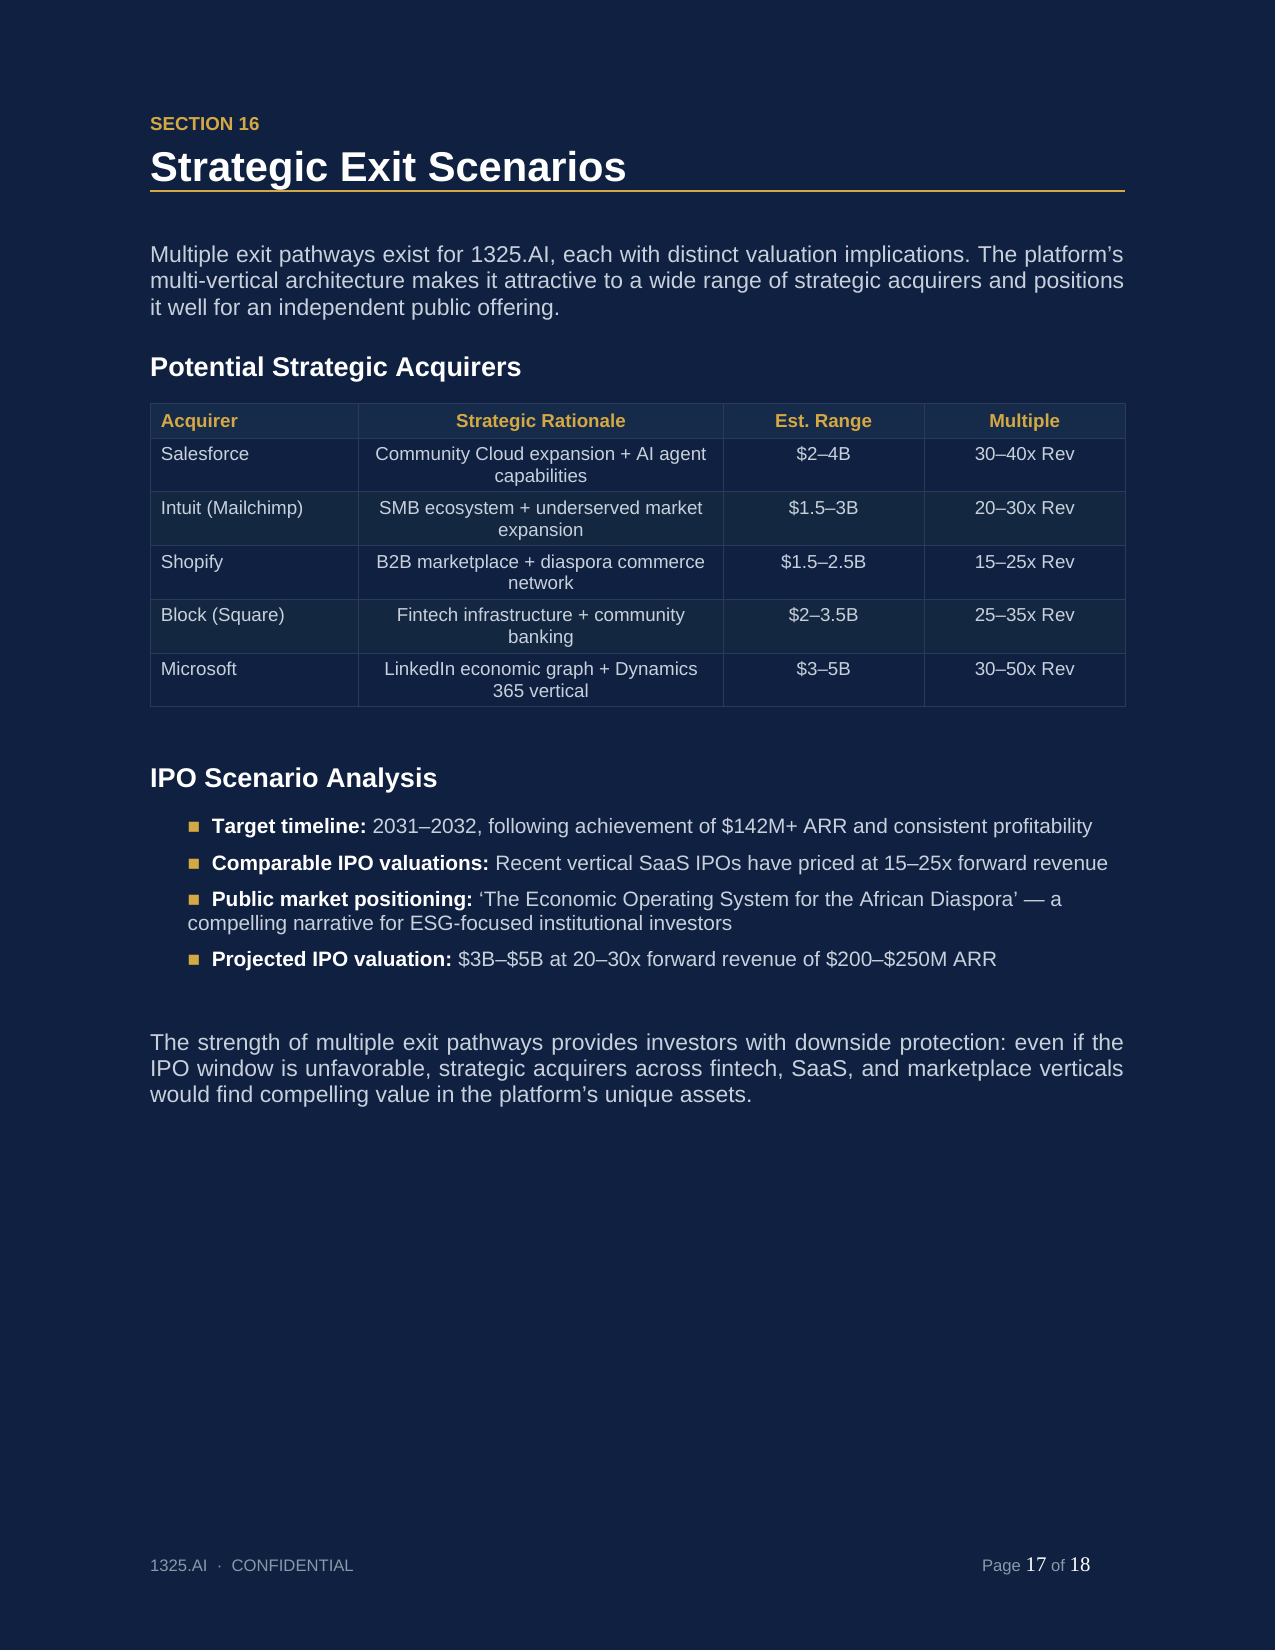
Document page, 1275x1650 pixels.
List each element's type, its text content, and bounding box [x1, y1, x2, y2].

text ■ Projected IPO valuation: $3B–$5B at 20–30x forward revenue of $200–$250M ARR [187, 947, 1125, 971]
text IPO Scenario Analysis [150, 762, 1125, 793]
table_cell 30–40x Rev [925, 439, 1125, 491]
table_cell Fintech infrastructure + community banking [359, 600, 723, 653]
table_header Multiple [925, 404, 1125, 438]
text The strength of multiple exit pathways provides investors with downside protection: even if the IPO window is unfavorable, strategic acquirers across fintech, SaaS, and marketplace verticals would find compelling value in the platform’s unique assets. [150, 1029, 1125, 1108]
text ■ Target timeline: 2031–2032, following achievement of $142M+ ARR and consistent profitability [187, 814, 1125, 838]
table_cell $2–3.5B [724, 600, 924, 653]
table_cell B2B marketplace + diaspora commerce network [359, 546, 723, 599]
table_cell 25–35x Rev [925, 600, 1125, 653]
text Multiple exit pathways exist for 1325.AI, each with distinct valuation implications. The platform’s multi-vertical architecture makes it attractive to a wide range of strategic acquirers and positions it well for an independent public offering. [150, 241, 1125, 320]
table_cell $3–5B [724, 654, 924, 706]
table_cell 15–25x Rev [925, 546, 1125, 599]
table_cell $2–4B [724, 439, 924, 491]
table_cell $1.5–2.5B [724, 546, 924, 599]
table_cell LinkedIn economic graph + Dynamics 365 vertical [359, 654, 723, 706]
table_cell Microsoft [151, 654, 358, 706]
table_cell Salesforce [151, 439, 358, 491]
table_cell 20–30x Rev [925, 492, 1125, 545]
table_cell Block (Square) [151, 600, 358, 653]
table_cell Shopify [151, 546, 358, 599]
text ■ Public market positioning: ‘The Economic Operating System for the African Diaspora’ — a compelling narrative for ESG-focused institutional investors [187, 887, 1125, 935]
text SECTION 16 [150, 112, 1125, 134]
table_header Acquirer [151, 404, 358, 438]
table_cell Community Cloud expansion + AI agent capabilities [359, 439, 723, 491]
table_cell 30–50x Rev [925, 654, 1125, 706]
text Strategic Exit Scenarios [150, 142, 1125, 190]
text ■ Comparable IPO valuations: Recent vertical SaaS IPOs have priced at 15–25x forward revenue [187, 850, 1125, 874]
table_header Est. Range [724, 404, 924, 438]
text Potential Strategic Acquirers [150, 351, 1125, 382]
table_cell SMB ecosystem + underserved market expansion [359, 492, 723, 545]
table_cell $1.5–3B [724, 492, 924, 545]
table_header Strategic Rationale [359, 404, 723, 438]
table_cell Intuit (Mailchimp) [151, 492, 358, 545]
